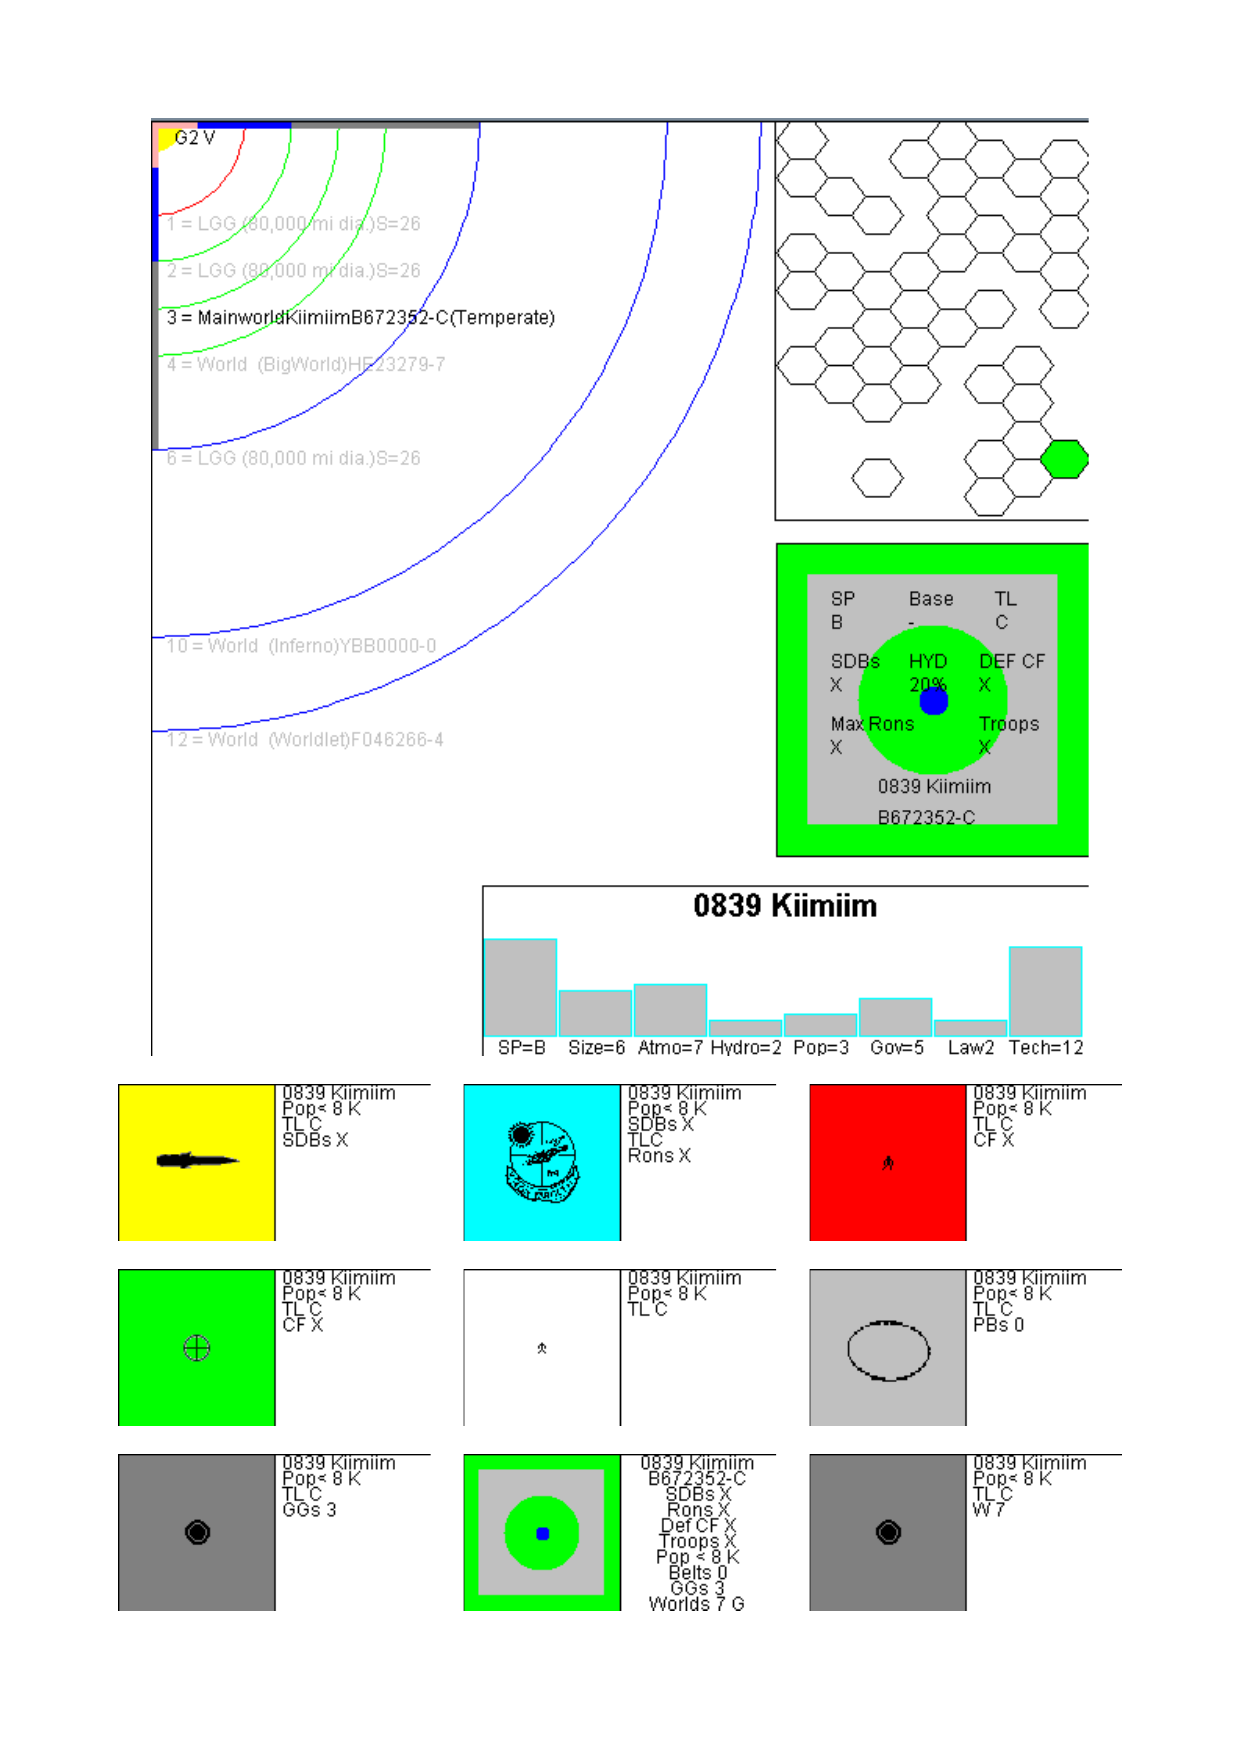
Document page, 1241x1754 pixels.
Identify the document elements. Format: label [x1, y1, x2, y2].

picture [809, 1084, 1122, 1241]
picture [118, 1454, 431, 1611]
picture [118, 1269, 431, 1426]
picture [463, 1269, 777, 1426]
picture [118, 1084, 431, 1241]
picture [463, 1084, 777, 1241]
picture [151, 118, 1089, 1056]
picture [809, 1454, 1122, 1611]
picture [463, 1454, 777, 1611]
picture [809, 1269, 1122, 1426]
